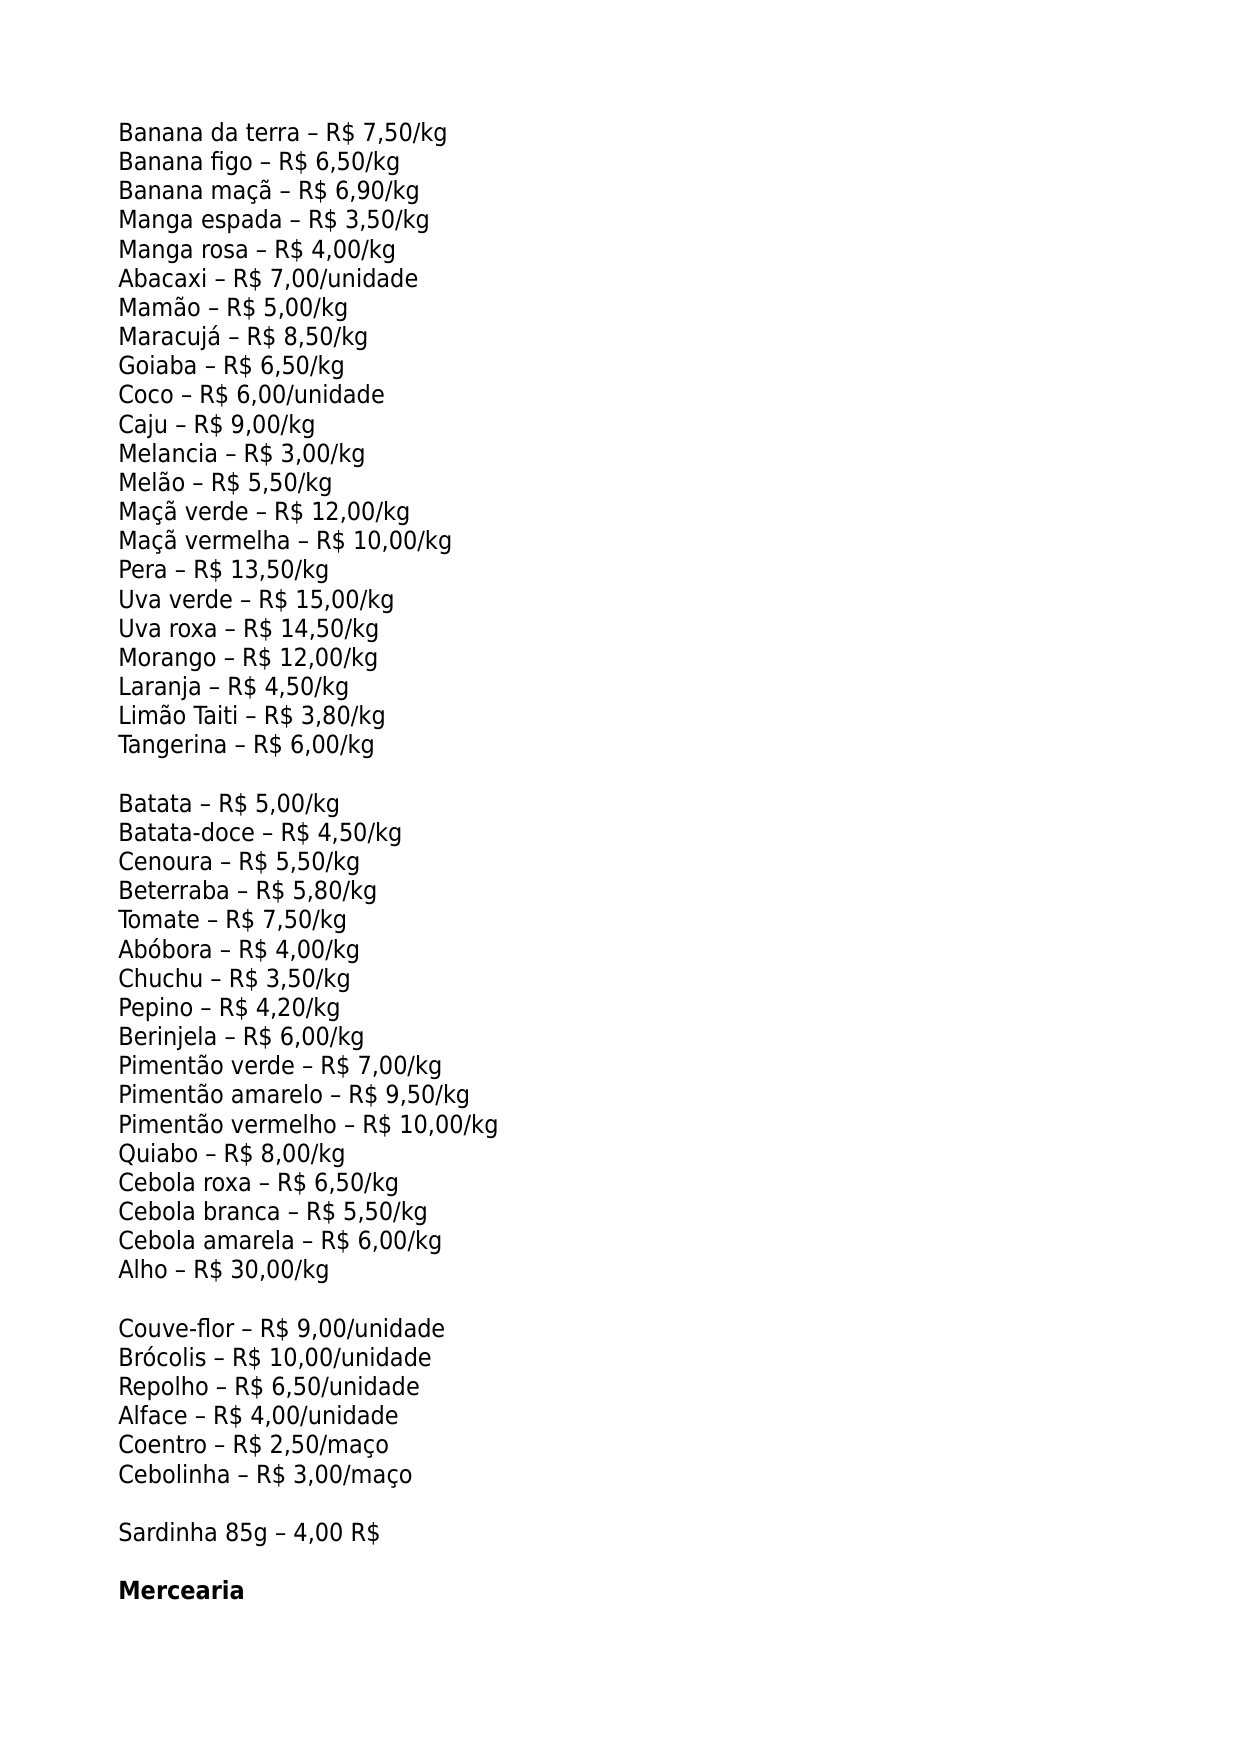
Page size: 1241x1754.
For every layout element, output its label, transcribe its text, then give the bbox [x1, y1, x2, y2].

text Batata – R$ 5,00/kg Batata-doce – R$ 4,50/kg Cenoura – R$ 5,50/kg Beterraba – R$ 5,80/kg Tomate – R$ 7,50/kg Abóbora – R$ 4,00/kg Chuchu – R$ 3,50/kg Pepino – R$ 4,20/kg Berinjela – R$ 6,00/kg Pimentão verde – R$ 7,00/kg Pimentão amarelo – R$ 9,50/kg Pimentão vermelho – R$ 10,00/kg Quiabo – R$ 8,00/kg Cebola roxa – R$ 6,50/kg Cebola branca – R$ 5,50/kg Cebola amarela – R$ 6,00/kg Alho – R$ 30,00/kg Couve-flor – R$ 9,00/unidade Brócolis – R$ 10,00/unidade Repolho – R$ 6,50/unidade Alface – R$ 4,00/unidade Coentro – R$ 2,50/maço Cebolinha – R$ 3,00/maço [118, 789, 1122, 1489]
text Banana da terra – R$ 7,50/kg Banana figo – R$ 6,50/kg Banana maçã – R$ 6,90/kg Manga espada – R$ 3,50/kg Manga rosa – R$ 4,00/kg Abacaxi – R$ 7,00/unidade Mamão – R$ 5,00/kg Maracujá – R$ 8,50/kg Goiaba – R$ 6,50/kg Coco – R$ 6,00/unidade Caju – R$ 9,00/kg Melancia – R$ 3,00/kg Melão – R$ 5,50/kg Maçã verde – R$ 12,00/kg Maçã vermelha – R$ 10,00/kg Pera – R$ 13,50/kg Uva verde – R$ 15,00/kg Uva roxa – R$ 14,50/kg Morango – R$ 12,00/kg Laranja – R$ 4,50/kg Limão Taiti – R$ 3,80/kg Tangerina – R$ 6,00/kg [118, 118, 1122, 789]
text Sardinha 85g – 4,00 R$ [118, 1518, 1122, 1547]
text Mercearia [118, 1576, 1122, 1606]
